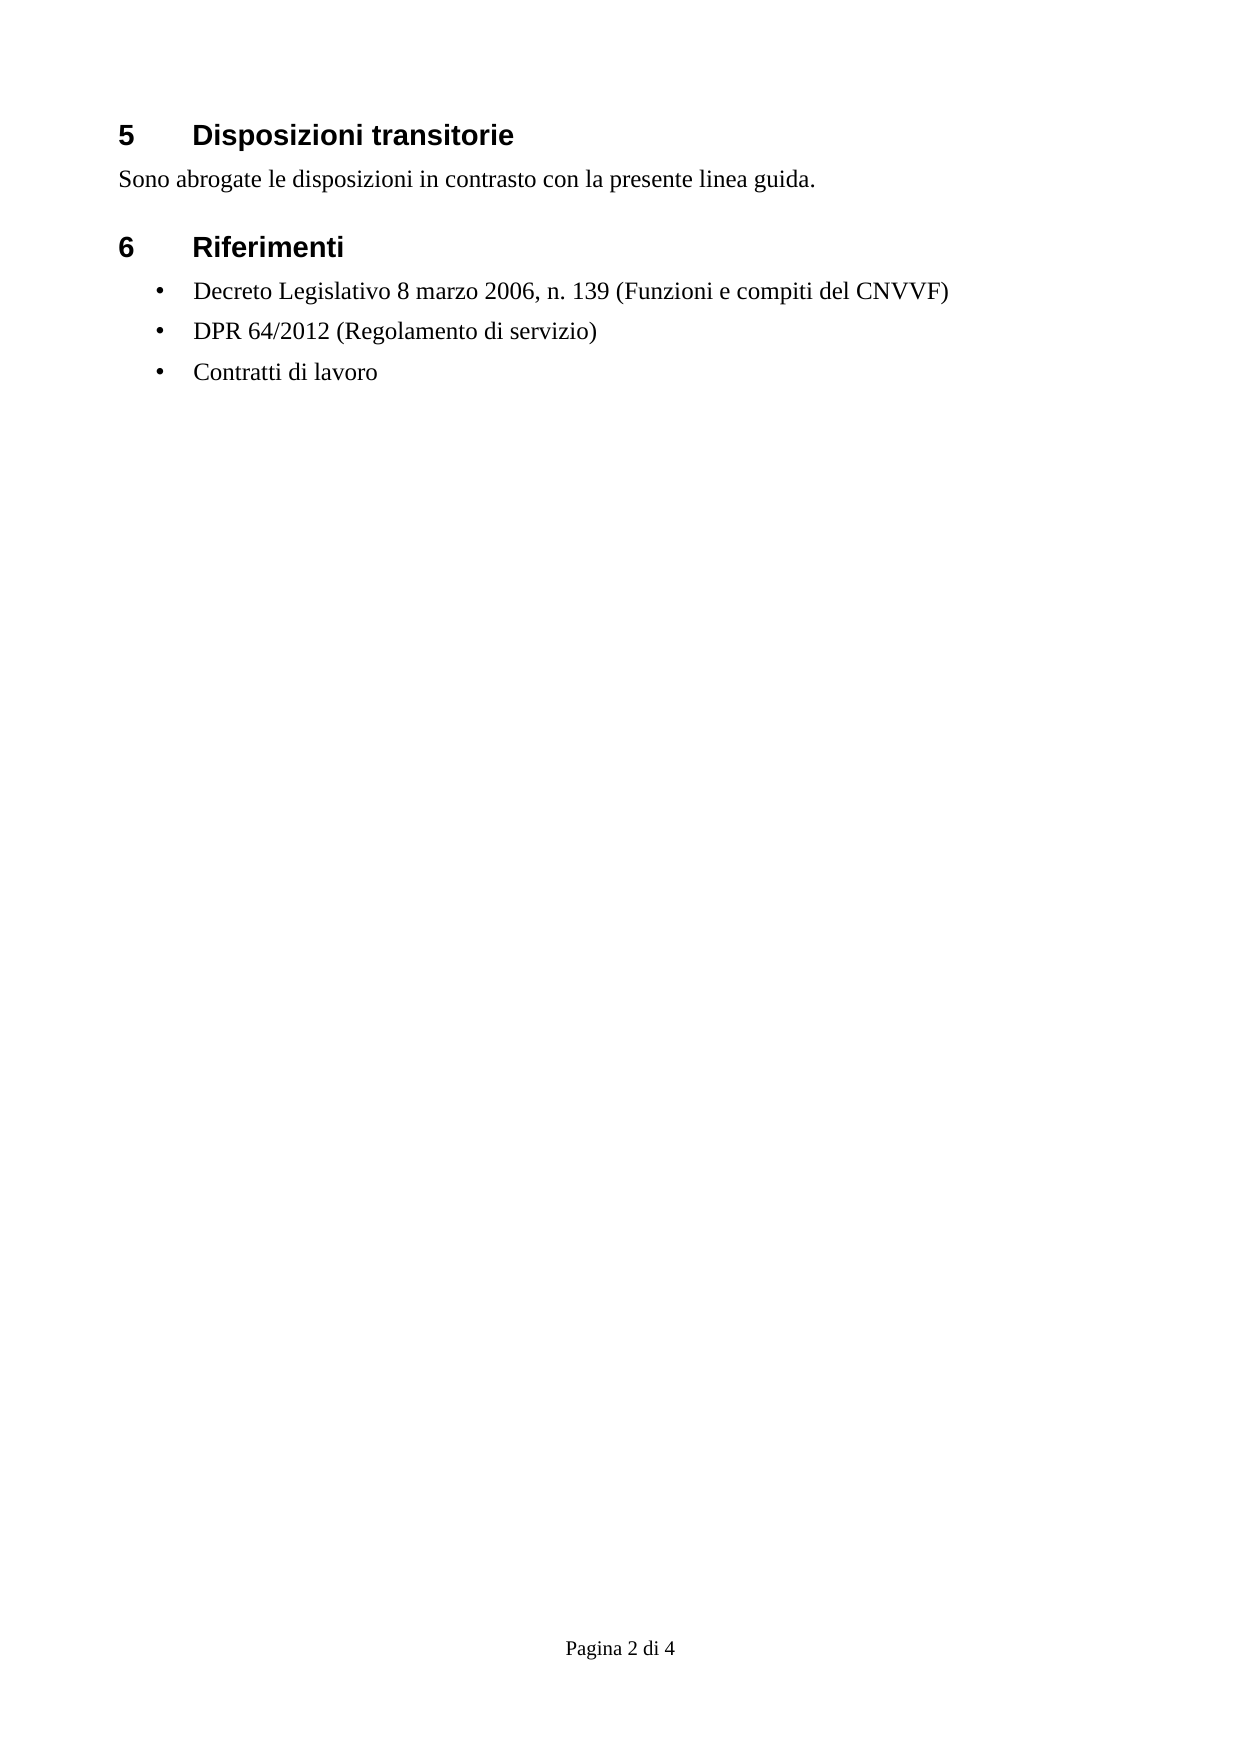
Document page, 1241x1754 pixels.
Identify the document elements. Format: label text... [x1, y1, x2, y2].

list DPR 64/2012 (Regolamento di servizio) [156, 316, 1122, 345]
subtitle Disposizioni transitorie [118, 118, 1122, 152]
list Contratti di lavoro [156, 357, 1122, 386]
subtitle Riferimenti [118, 230, 1122, 263]
list Decreto Legislativo 8 marzo 2006, n. 139 (Funzioni e compiti del CNVVF) [156, 276, 1122, 304]
text Sono abrogate le disposizioni in contrasto con la presente linea guida. [118, 164, 1122, 193]
